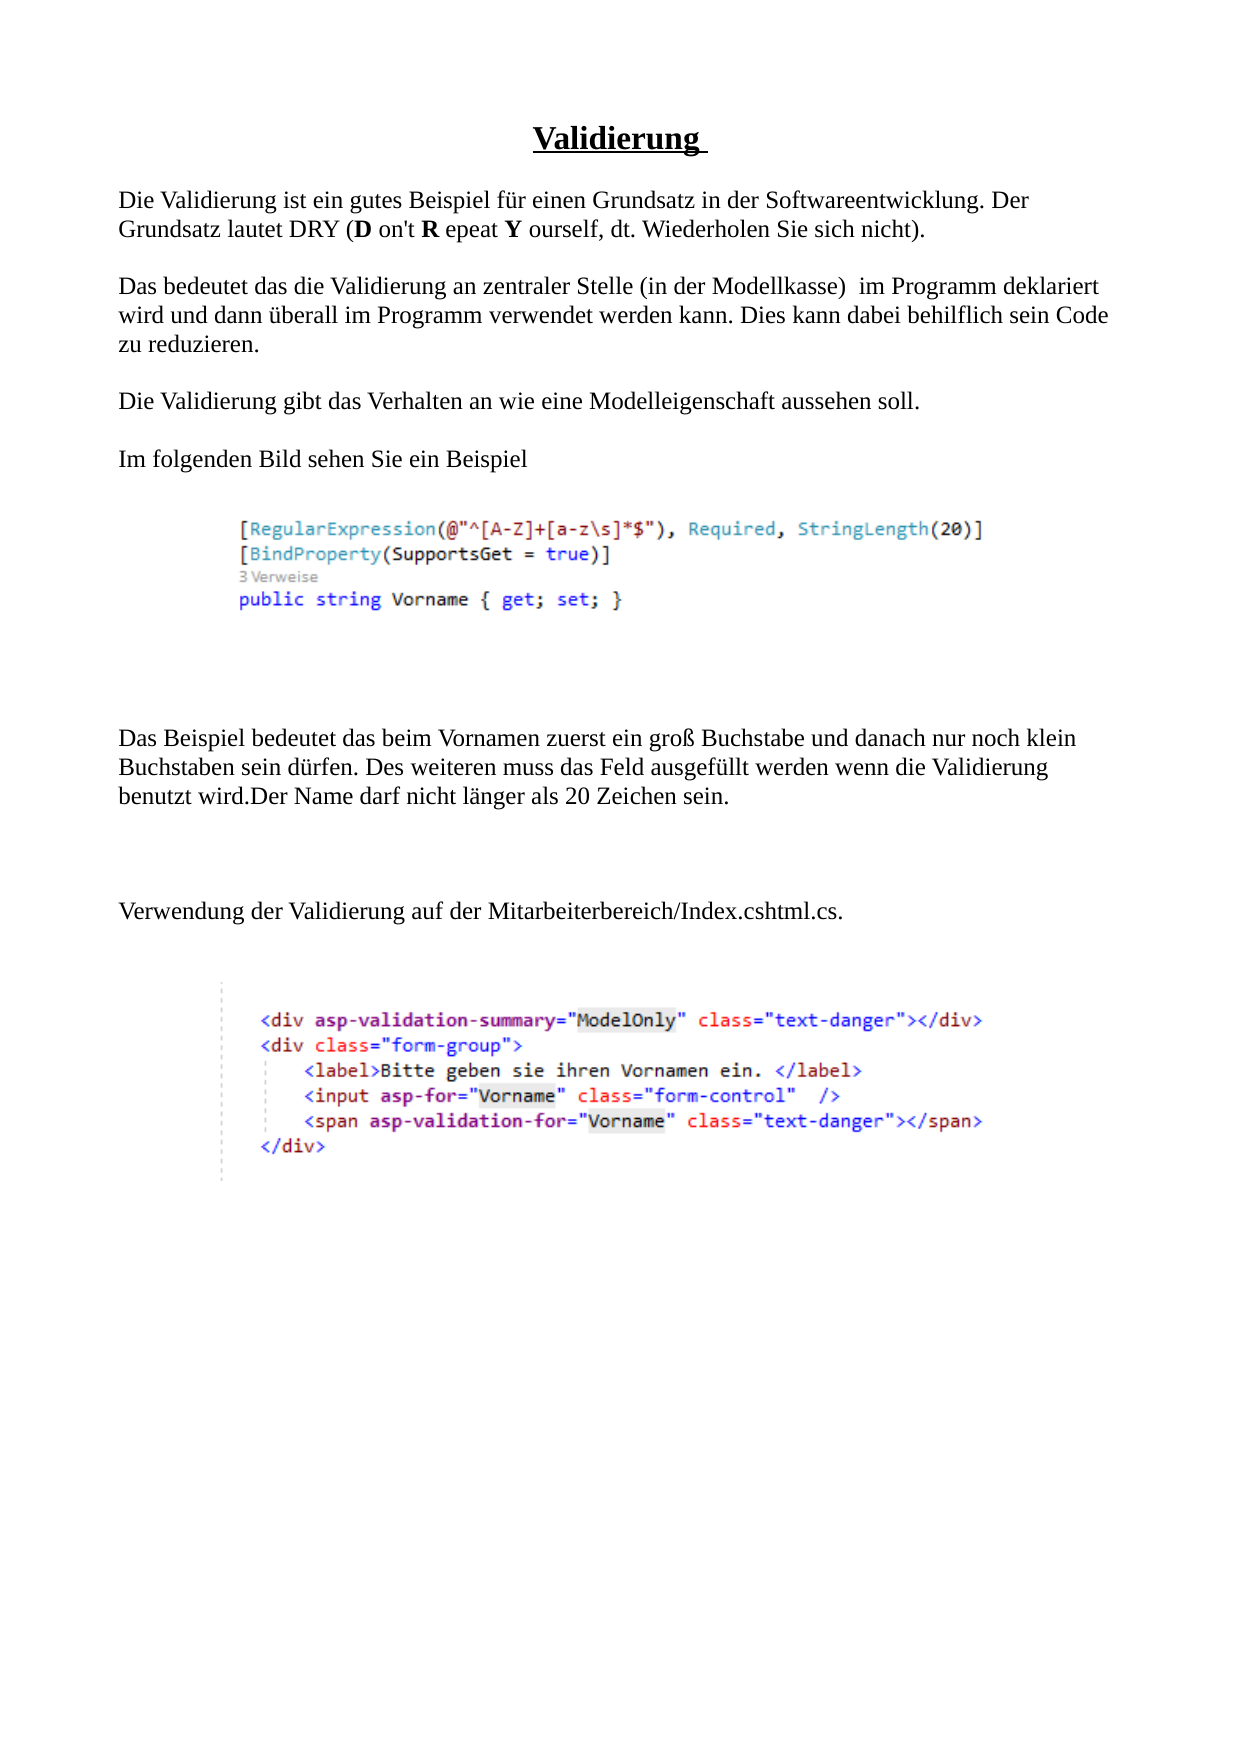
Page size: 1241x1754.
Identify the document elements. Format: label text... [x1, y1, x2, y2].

text Die Validierung ist ein gutes Beispiel für einen Grundsatz in der Softwareentwicklung. Der Grundsatz lautet DRY (D on't R epeat Y ourself, dt. Wiederholen Sie sich nicht). [118, 185, 1122, 243]
text Im folgenden Bild sehen Sie ein Beispiel [118, 444, 1122, 473]
picture [218, 982, 1022, 1181]
text Die Validierung gibt das Verhalten an wie eine Modelleigenschaft aussehen soll. [118, 386, 1122, 415]
text Verwendung der Validierung auf der Mitarbeiterbereich/Index.cshtml.cs. [118, 896, 1122, 924]
picture [203, 490, 1003, 637]
text Das Beispiel bedeutet das beim Vornamen zuerst ein groß Buchstabe und danach nur noch klein Buchstaben sein dürfen. Des weiteren muss das Feld ausgefüllt werden wenn die Validierung benutzt wird.Der Name darf nicht länger als 20 Zeichen sein. [118, 723, 1122, 809]
text Validierung [118, 118, 1122, 156]
text Das bedeutet das die Validierung an zentraler Stelle (in der Modellkasse) im Programm deklariert wird und dann überall im Programm verwendet werden kann. Dies kann dabei behilflich sein Code zu reduzieren. [118, 271, 1122, 358]
